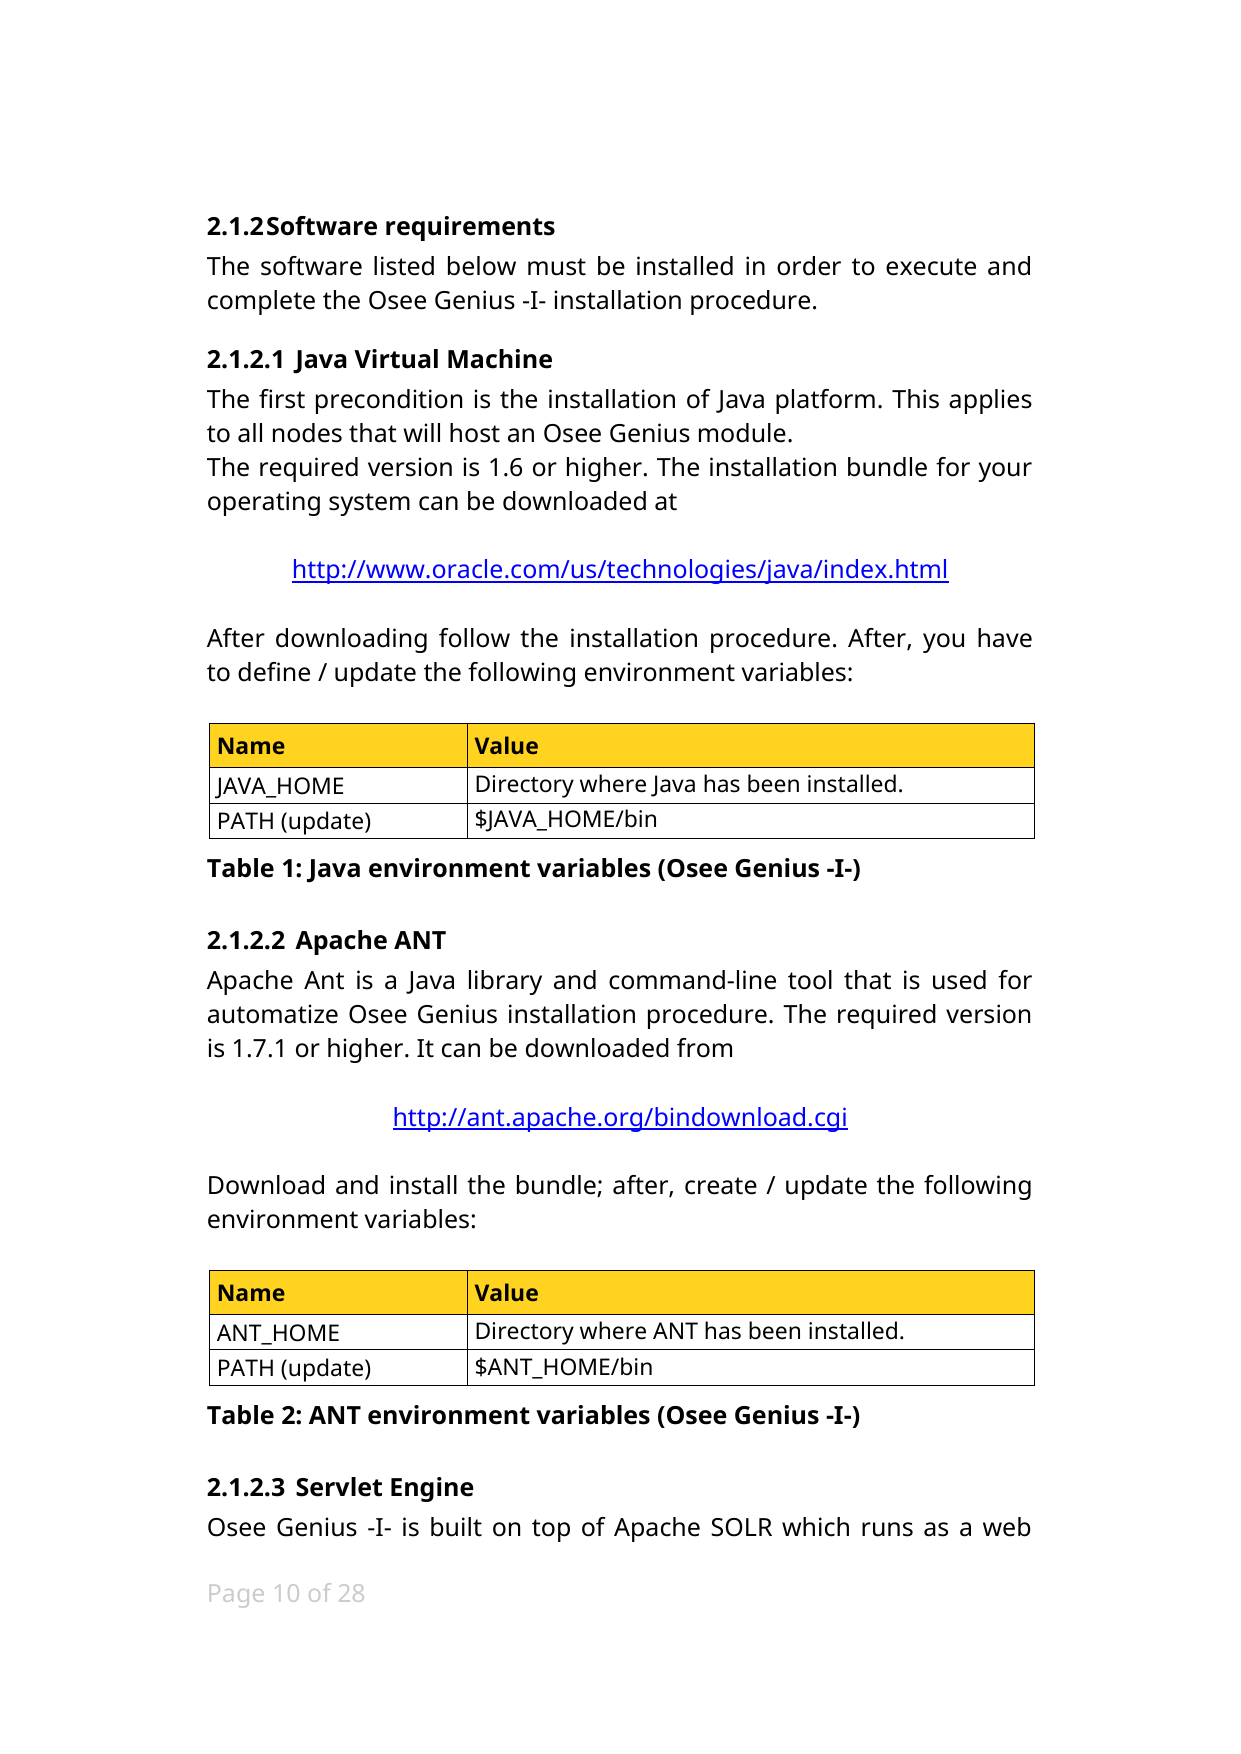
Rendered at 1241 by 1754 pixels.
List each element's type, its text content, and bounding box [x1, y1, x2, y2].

text After downloading follow the installation procedure. After, you have to define / update the following environment variables: [207, 620, 1033, 688]
text http://ant.apache.org/bindownload.cgi [207, 1099, 1033, 1133]
table_cell $JAVA_HOME/bin [468, 804, 1034, 837]
text Osee Genius -I- is built on top of Apache SOLR which runs as a web [207, 1510, 1033, 1544]
subtitle Servlet Engine [207, 1469, 1033, 1504]
table_header Value [468, 724, 1034, 767]
text Table 1: Java environment variables (Osee Genius -I-) [207, 851, 1033, 885]
subtitle Apache ANT [207, 923, 1033, 957]
subtitle Java Virtual Machine [207, 342, 1033, 376]
text Table 2: ANT environment variables (Osee Genius -I-) [207, 1398, 1033, 1432]
table_cell Directory where Java has been installed. [468, 768, 1034, 802]
table_cell PATH (update) [210, 1350, 467, 1384]
table_header Value [468, 1271, 1034, 1314]
table_cell ANT_HOME [210, 1315, 467, 1349]
table_cell $ANT_HOME/bin [468, 1350, 1034, 1384]
text The first precondition is the installation of Java platform. This applies to all nodes that will host an Osee Genius module. [207, 382, 1033, 450]
text Apache Ant is a Java library and command-line tool that is used for automatize Osee Genius installation procedure. The required version is 1.7.1 or higher. It can be downloaded from [207, 963, 1033, 1065]
text The required version is 1.6 or higher. The installation bundle for your operating system can be downloaded at [207, 450, 1033, 518]
table_header Name [210, 724, 467, 767]
text The software listed below must be installed in order to execute and complete the Osee Genius -I- installation procedure. [207, 248, 1033, 317]
table_cell PATH (update) [210, 804, 467, 837]
table_cell Directory where ANT has been installed. [468, 1315, 1034, 1349]
text http://www.oracle.com/us/technologies/java/index.html [207, 552, 1033, 586]
table_cell JAVA_HOME [210, 768, 467, 802]
text Download and install the bundle; after, create / update the following environment variables: [207, 1167, 1033, 1235]
subtitle Software requirements [207, 208, 1033, 242]
table_header Name [210, 1271, 467, 1314]
